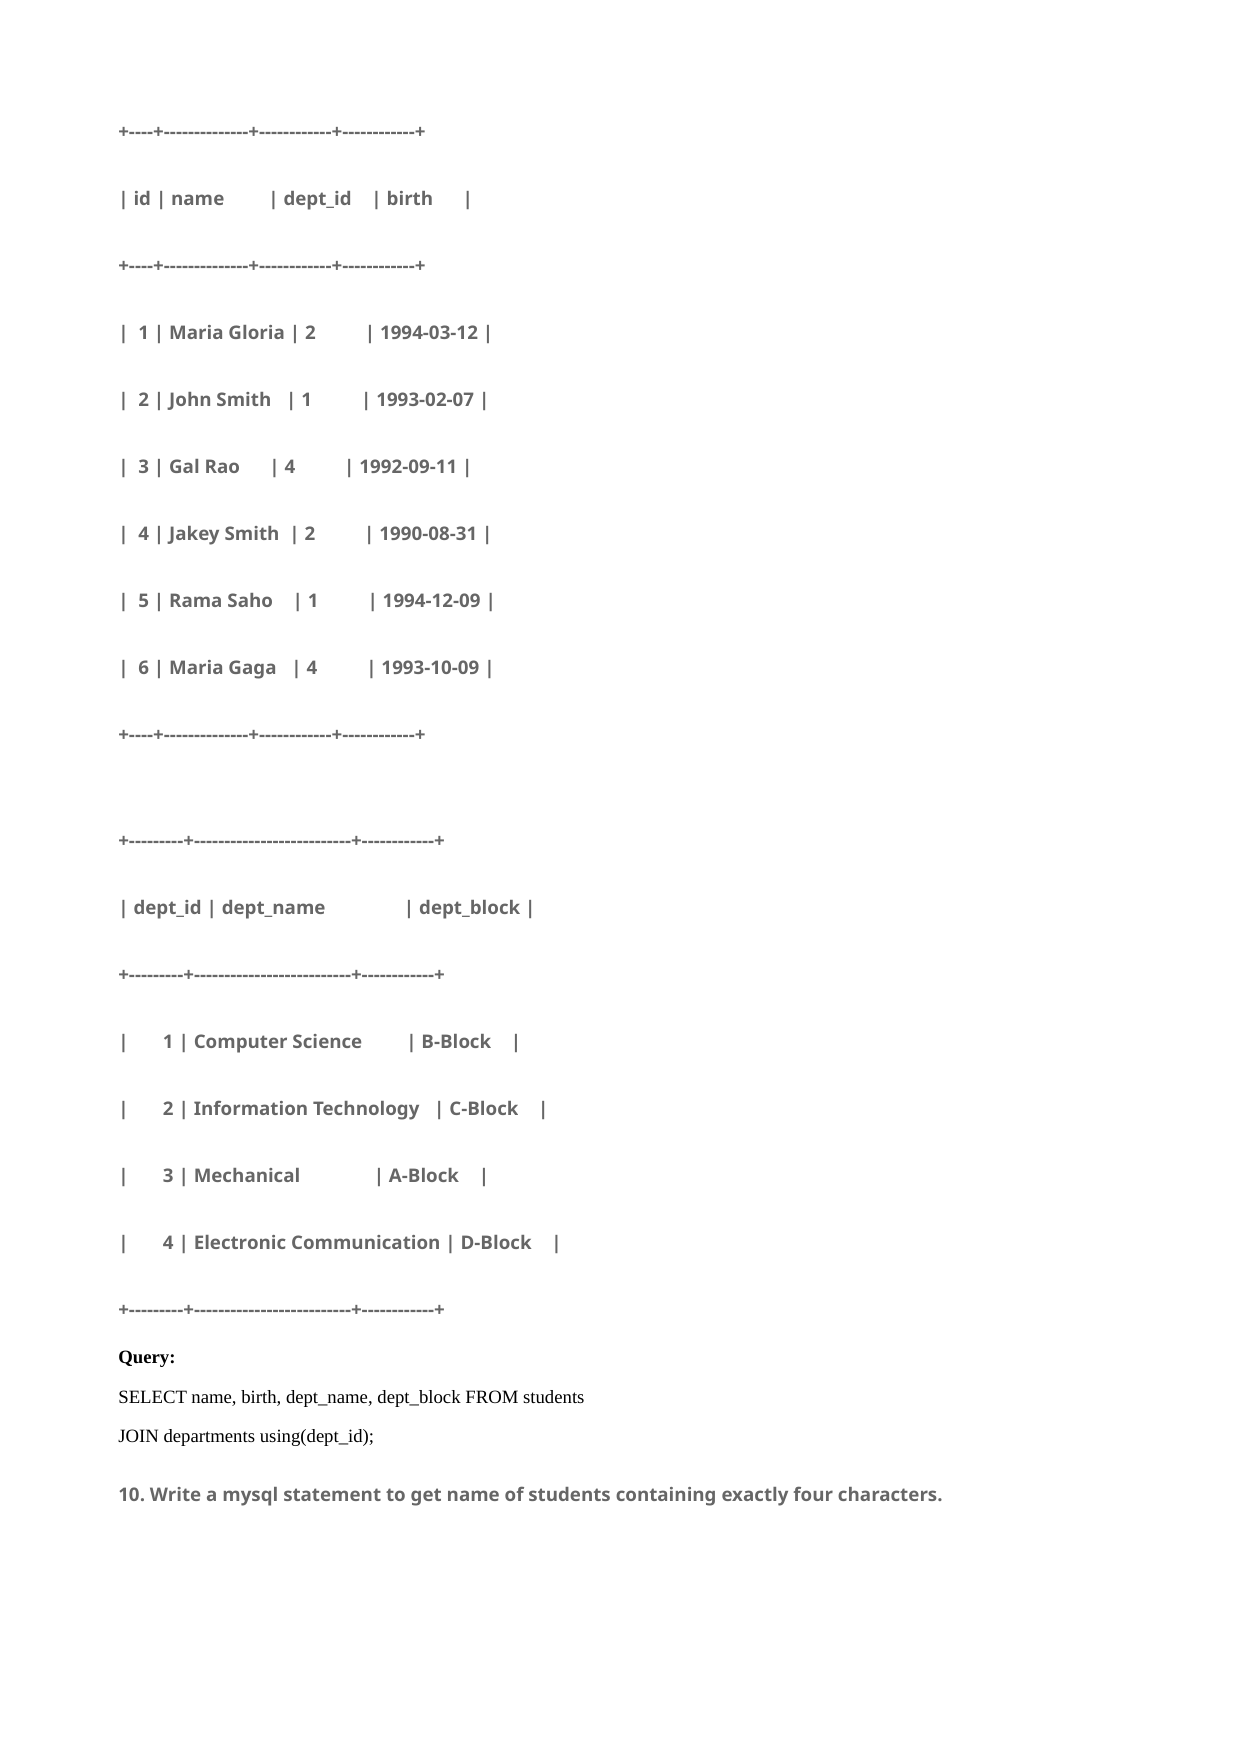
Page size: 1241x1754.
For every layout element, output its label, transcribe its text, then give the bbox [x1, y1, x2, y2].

subtitle | 3 | Mechanical | A-Block | [118, 1162, 1122, 1188]
subtitle | 1 | Maria Gloria | 2 | 1994-03-12 | [118, 319, 1122, 344]
text JOIN departments using(dept_id); [118, 1425, 1122, 1447]
subtitle | 2 | Information Technology | C-Block | [118, 1095, 1122, 1121]
subtitle +---------+--------------------------+------------+ [118, 827, 1122, 853]
subtitle +----+--------------+------------+------------+ [118, 118, 1122, 144]
subtitle +----+--------------+------------+------------+ [118, 721, 1122, 746]
subtitle | 1 | Computer Science | B-Block | [118, 1028, 1122, 1054]
subtitle | id | name | dept_id | birth | [118, 185, 1122, 211]
subtitle | 6 | Maria Gaga | 4 | 1993-10-09 | [118, 654, 1122, 679]
subtitle | 4 | Jakey Smith | 2 | 1990-08-31 | [118, 520, 1122, 546]
subtitle | 3 | Gal Rao | 4 | 1992-09-11 | [118, 453, 1122, 478]
subtitle | 2 | John Smith | 1 | 1993-02-07 | [118, 386, 1122, 412]
text SELECT name, birth, dept_name, dept_block FROM students [118, 1386, 1122, 1407]
subtitle +---------+--------------------------+------------+ [118, 1296, 1122, 1322]
subtitle | 4 | Electronic Communication | D-Block | [118, 1229, 1122, 1255]
subtitle +----+--------------+------------+------------+ [118, 252, 1122, 278]
subtitle +---------+--------------------------+------------+ [118, 961, 1122, 987]
subtitle | dept_id | dept_name | dept_block | [118, 894, 1122, 920]
subtitle 10. Write a mysql statement to get name of students containing exactly four characters. [118, 1481, 1122, 1507]
text Query: [118, 1346, 1122, 1368]
subtitle | 5 | Rama Saho | 1 | 1994-12-09 | [118, 587, 1122, 612]
